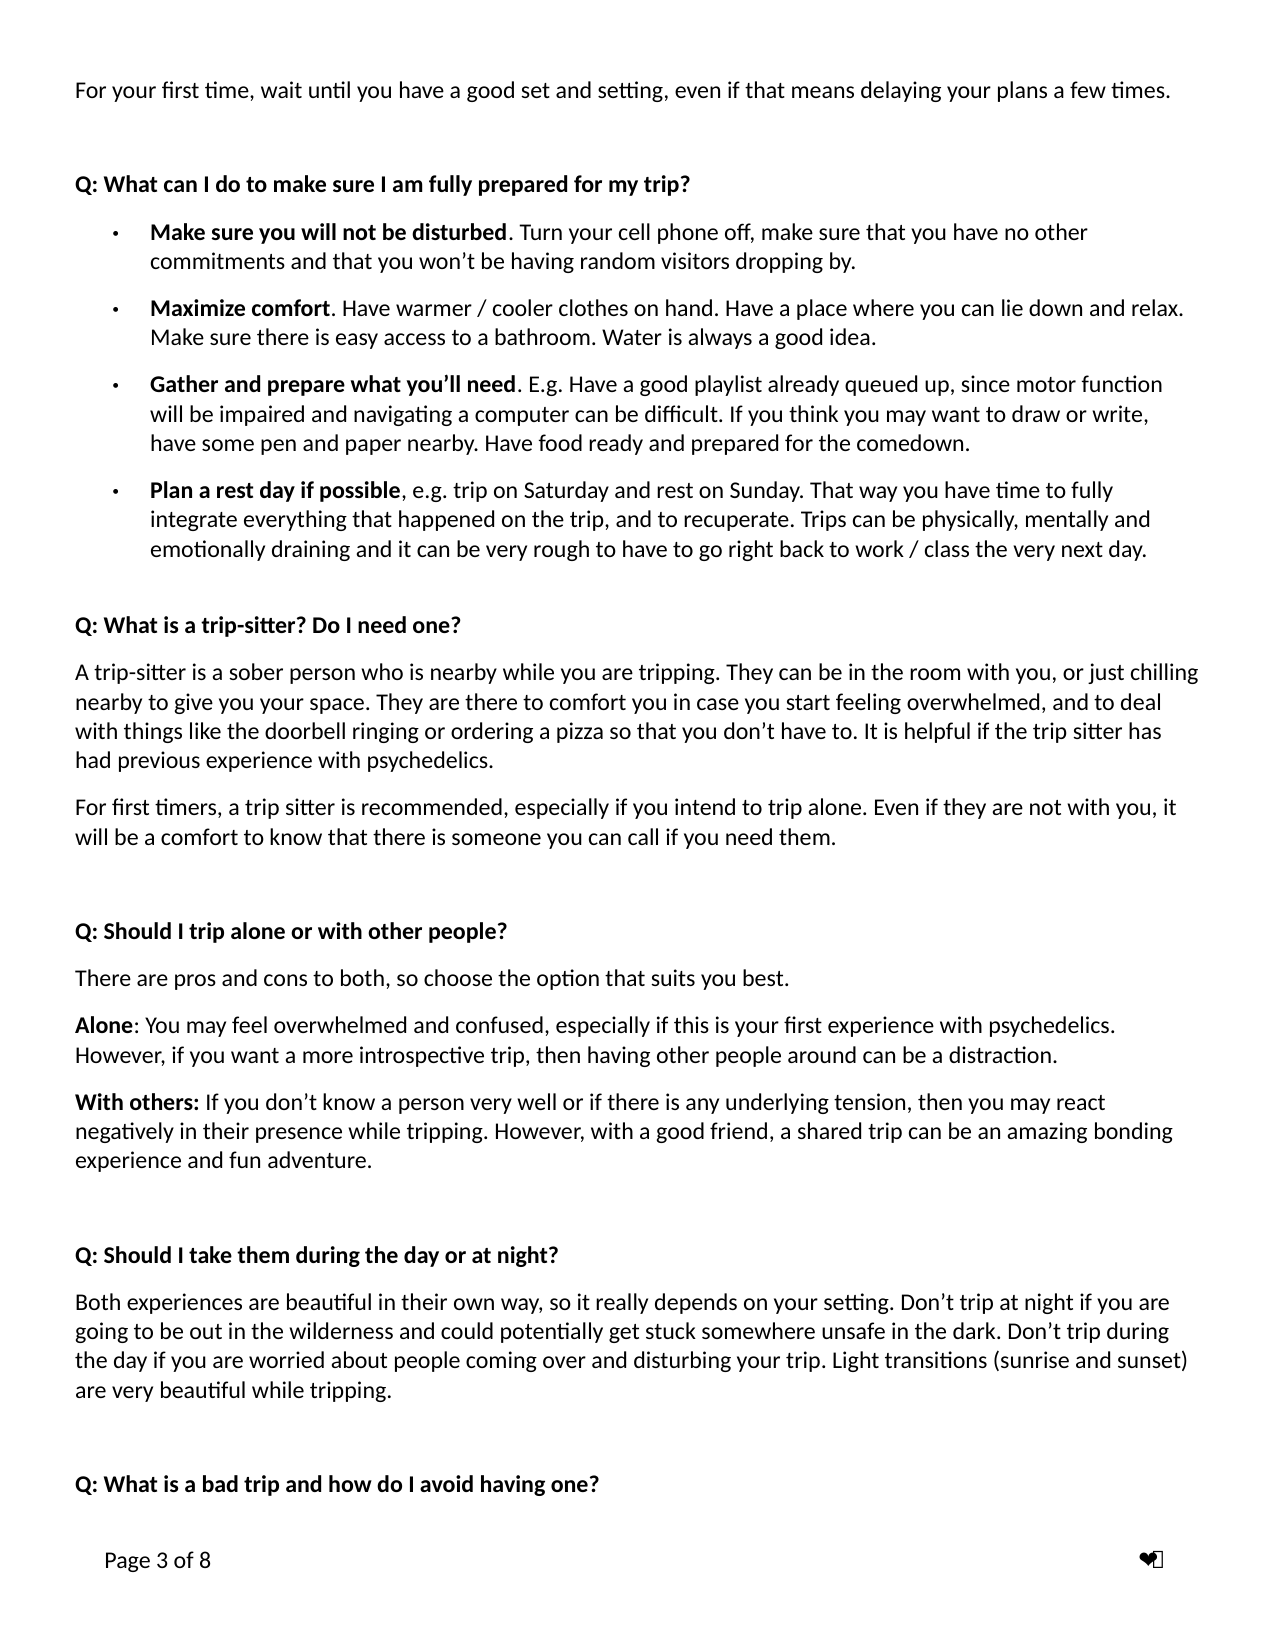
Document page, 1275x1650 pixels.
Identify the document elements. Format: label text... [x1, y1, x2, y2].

text Q: Should I take them during the day or at night? [75, 1240, 1200, 1269]
list Maximize comfort. Have warmer / cooler clothes on hand. Have a place where you can lie down and relax. Make sure there is easy access to a bathroom. Water is always a good idea. [112, 293, 1200, 352]
text Q: What is a bad trip and how do I avoid having one? [75, 1469, 1200, 1498]
text Q: Should I trip alone or with other people? [75, 916, 1200, 945]
text A trip-sitter is a sober person who is nearby while you are tripping. They can be in the room with you, or just chilling nearby to give you your space. They are there to comfort you in case you start feeling overwhelmed, and to deal with things like the doorbell ringing or ordering a pizza so that you don’t have to. It is helpful if the trip sitter has had previous experience with psychedelics. [75, 657, 1200, 774]
list Plan a rest day if possible, e.g. trip on Saturday and rest on Sunday. That way you have time to fully integrate everything that happened on the trip, and to recuperate. Trips can be physically, mentally and emotionally draining and it can be very rough to have to go right back to work / class the very next day. [112, 475, 1200, 563]
list Gather and prepare what you’ll need. E.g. Have a good playlist already queued up, since motor function will be impaired and navigating a computer can be difficult. If you think you may want to draw or write, have some pen and paper nearby. Have food ready and prepared for the comedown. [112, 369, 1200, 457]
text For your first time, wait until you have a good set and setting, even if that means delaying your plans a few times. [75, 75, 1200, 104]
text With others: If you don’t know a person very well or if there is any underlying tension, then you may react negatively in their presence while tripping. However, with a good friend, a shared trip can be an amazing bonding experience and fun adventure. [75, 1087, 1200, 1175]
list Make sure you will not be disturbed. Turn your cell phone off, make sure that you have no other commitments and that you won’t be having random visitors dropping by. [112, 217, 1200, 275]
text Alone: You may feel overwhelmed and confused, especially if this is your first experience with psychedelics. However, if you want a more introspective trip, then having other people around can be a distraction. [75, 1010, 1200, 1069]
text For first timers, a trip sitter is recommended, especially if you intend to trip alone. Even if they are not with you, it will be a comfort to know that there is someone you can call if you need them. [75, 792, 1200, 851]
text Q: What is a trip-sitter? Do I need one? [75, 610, 1200, 639]
text There are pros and cons to both, so choose the option that suits you best. [75, 963, 1200, 992]
text Q: What can I do to make sure I am fully prepared for my trip? [75, 169, 1200, 199]
text Both experiences are beautiful in their own way, so it really depends on your setting. Don’t trip at night if you are going to be out in the wilderness and could potentially get stuck somewhere unsafe in the dark. Don’t trip during the day if you are worried about people coming over and disturbing your trip. Light transitions (sunrise and sunset) are very beautiful while tripping. [75, 1287, 1200, 1404]
